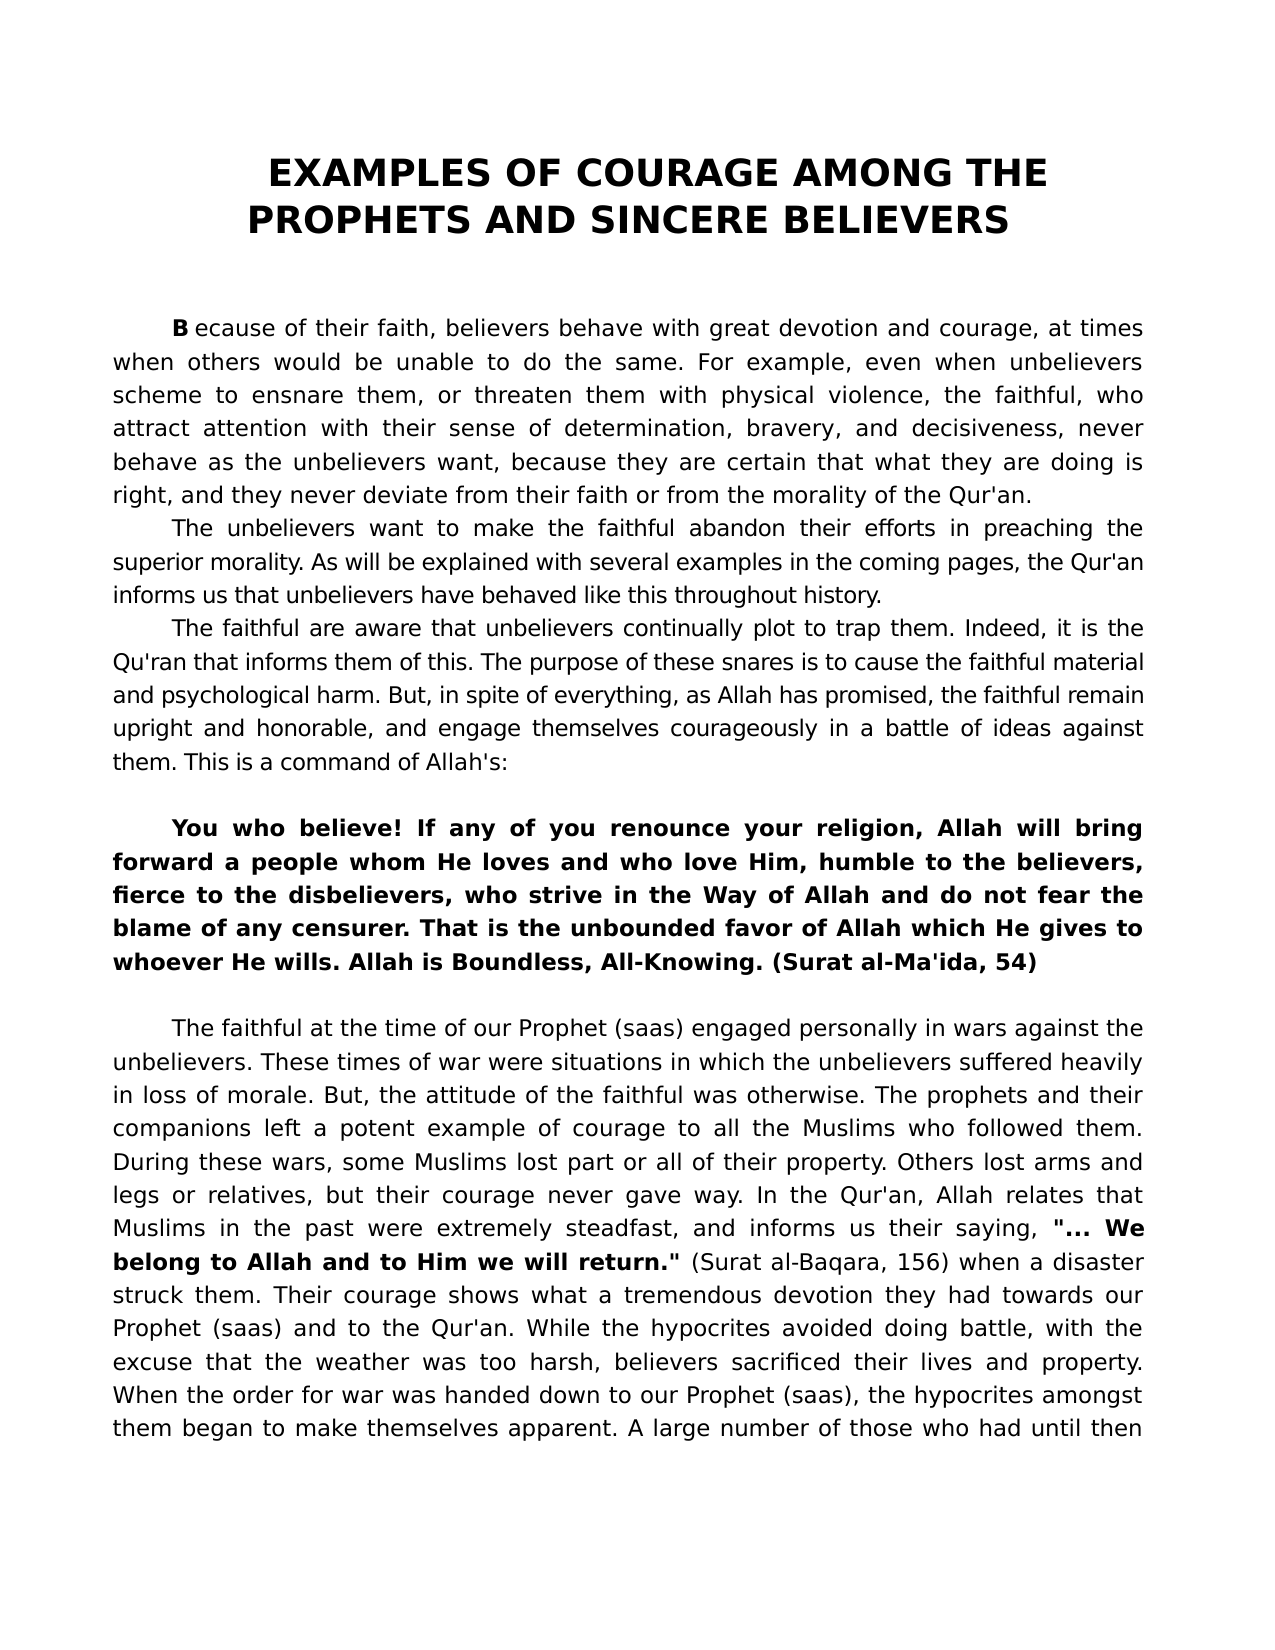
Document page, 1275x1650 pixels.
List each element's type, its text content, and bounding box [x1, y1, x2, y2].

text The unbelievers want to make the faithful abandon their efforts in preaching the superior morality. As will be explained with several examples in the coming pages, the Qur'an informs us that unbelievers have behaved like this throughout history. [112, 510, 1145, 610]
text EXAMPLES OF COURAGE AMONG THE PROPHETS AND SINCERE BELIEVERS [112, 148, 1145, 243]
text Because of their faith, believers behave with great devotion and courage, at times when others would be unable to do the same. For example, even when unbelievers scheme to ensnare them, or threaten them with physical violence, the faithful, who attract attention with their sense of determination, bravery, and decisiveness, never behave as the unbelievers want, because they are certain that what they are doing is right, and they never deviate from their faith or from the morality of the Qur'an. [112, 310, 1145, 510]
text The faithful at the time of our Prophet (saas) engaged personally in wars against the unbelievers. These times of war were situations in which the unbelievers suffered heavily in loss of morale. But, the attitude of the faithful was otherwise. The prophets and their companions left a potent example of courage to all the Muslims who followed them. During these wars, some Muslims lost part or all of their property. Others lost arms and legs or relatives, but their courage never gave way. In the Qur'an, Allah relates that Muslims in the past were extremely steadfast, and informs us their saying, "... We belong to Allah and to Him we will return." (Surat al-Baqara, 156) when a disaster struck them. Their courage shows what a tremendous devotion they had towards our Prophet (saas) and to the Qur'an. While the hypocrites avoided doing battle, with the excuse that the weather was too harsh, believers sacrificed their lives and property. When the order for war was handed down to our Prophet (saas), the hypocrites amongst them began to make themselves apparent. A large number of those who had until then [112, 1010, 1145, 1443]
text The faithful are aware that unbelievers continually plot to trap them. Indeed, it is the Qu'ran that informs them of this. The purpose of these snares is to cause the faithful material and psychological harm. But, in spite of everything, as Allah has promised, the faithful remain upright and honorable, and engage themselves courageously in a battle of ideas against them. This is a command of Allah's: [112, 610, 1145, 777]
text You who believe! If any of you renounce your religion, Allah will bring forward a people whom He loves and who love Him, humble to the believers, fierce to the disbelievers, who strive in the Way of Allah and do not fear the blame of any censurer. That is the unbounded favor of Allah which He gives to whoever He wills. Allah is Boundless, All-Knowing. (Surat al-Ma'ida, 54) [112, 810, 1145, 977]
